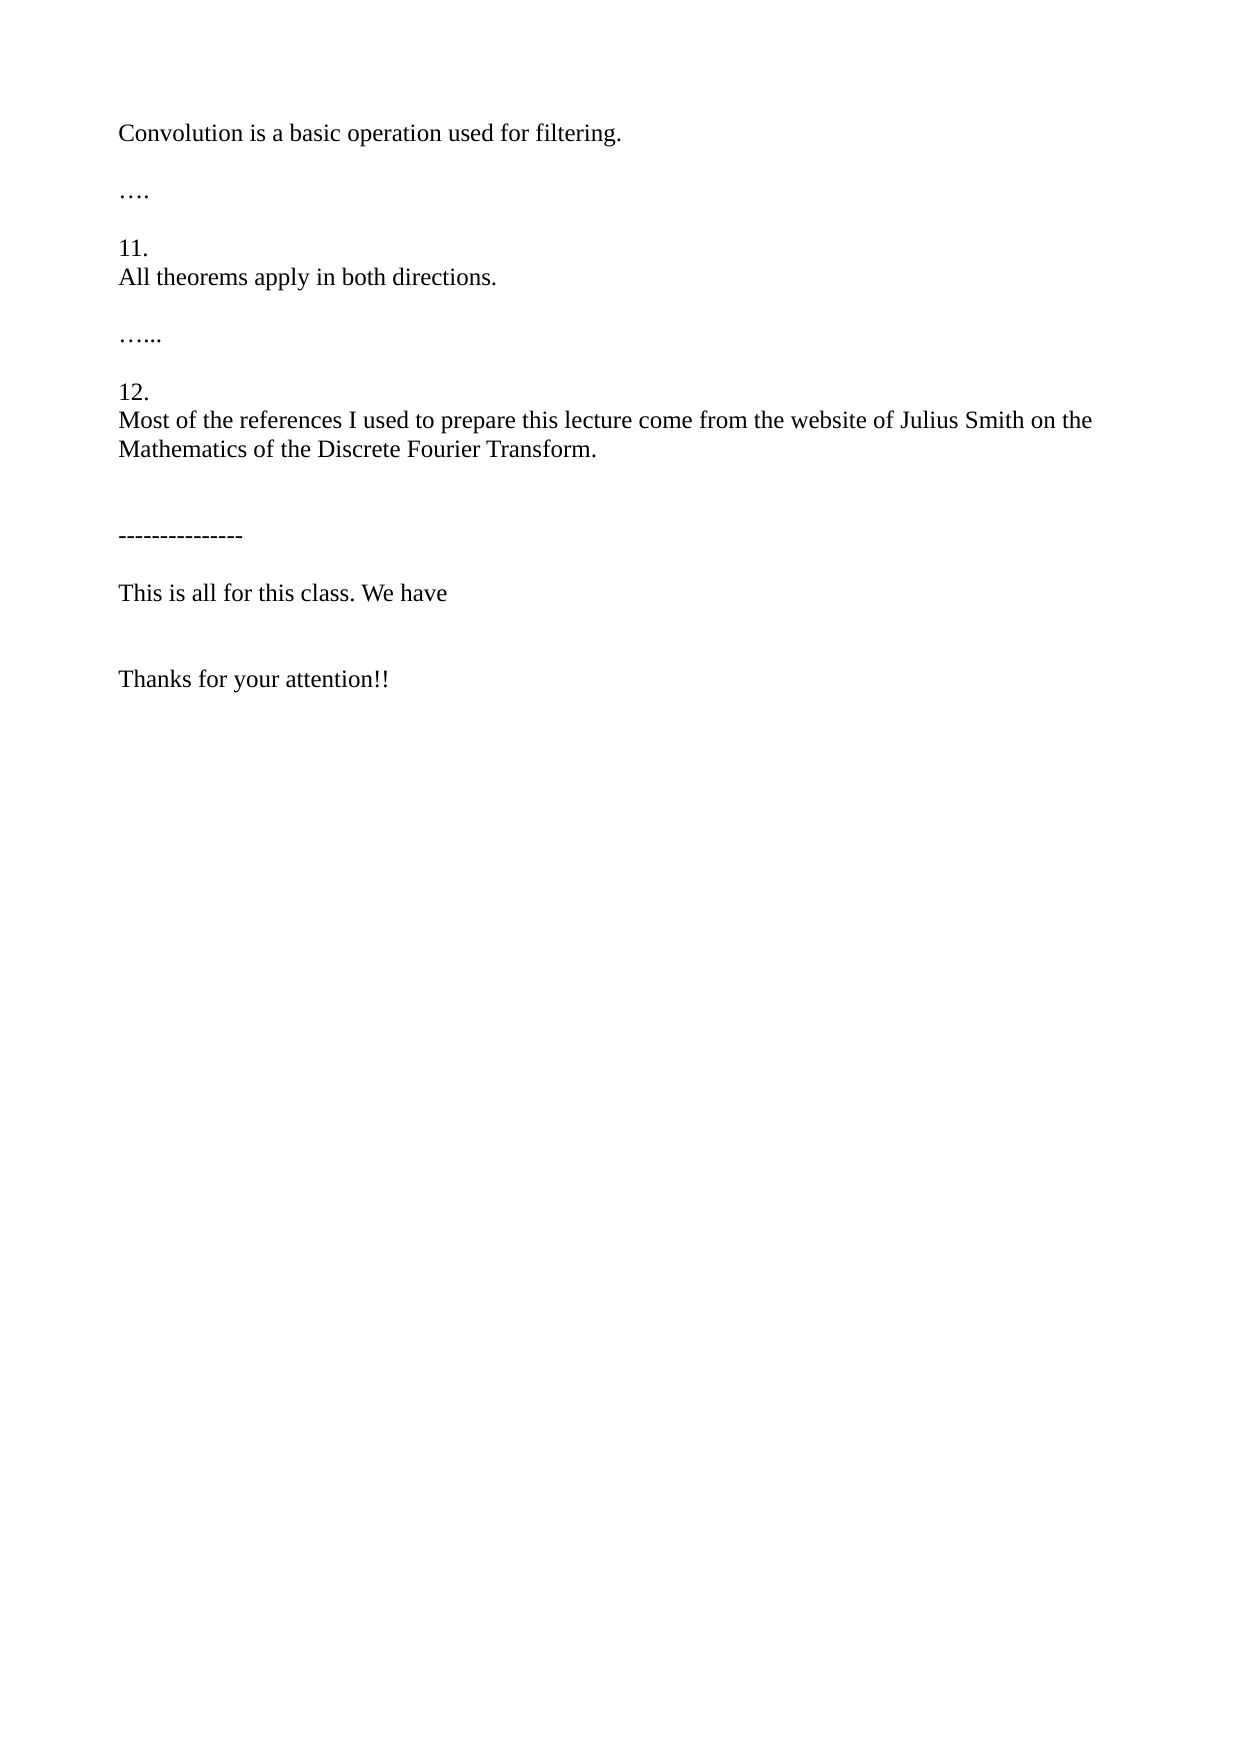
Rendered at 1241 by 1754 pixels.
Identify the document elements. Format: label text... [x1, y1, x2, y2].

text This is all for this class. We have [118, 578, 1122, 607]
text Thanks for your attention!! [118, 664, 1122, 693]
text …. [118, 176, 1122, 204]
text Convolution is a basic operation used for filtering. [118, 118, 1122, 147]
text 11. [118, 233, 1122, 262]
text …... [118, 319, 1122, 348]
text --------------- [118, 521, 1122, 549]
text 12. [118, 377, 1122, 406]
text Most of the references I used to prepare this lecture come from the website of Julius Smith on the Mathematics of the Discrete Fourier Transform. [118, 406, 1122, 463]
text All theorems apply in both directions. [118, 262, 1122, 291]
